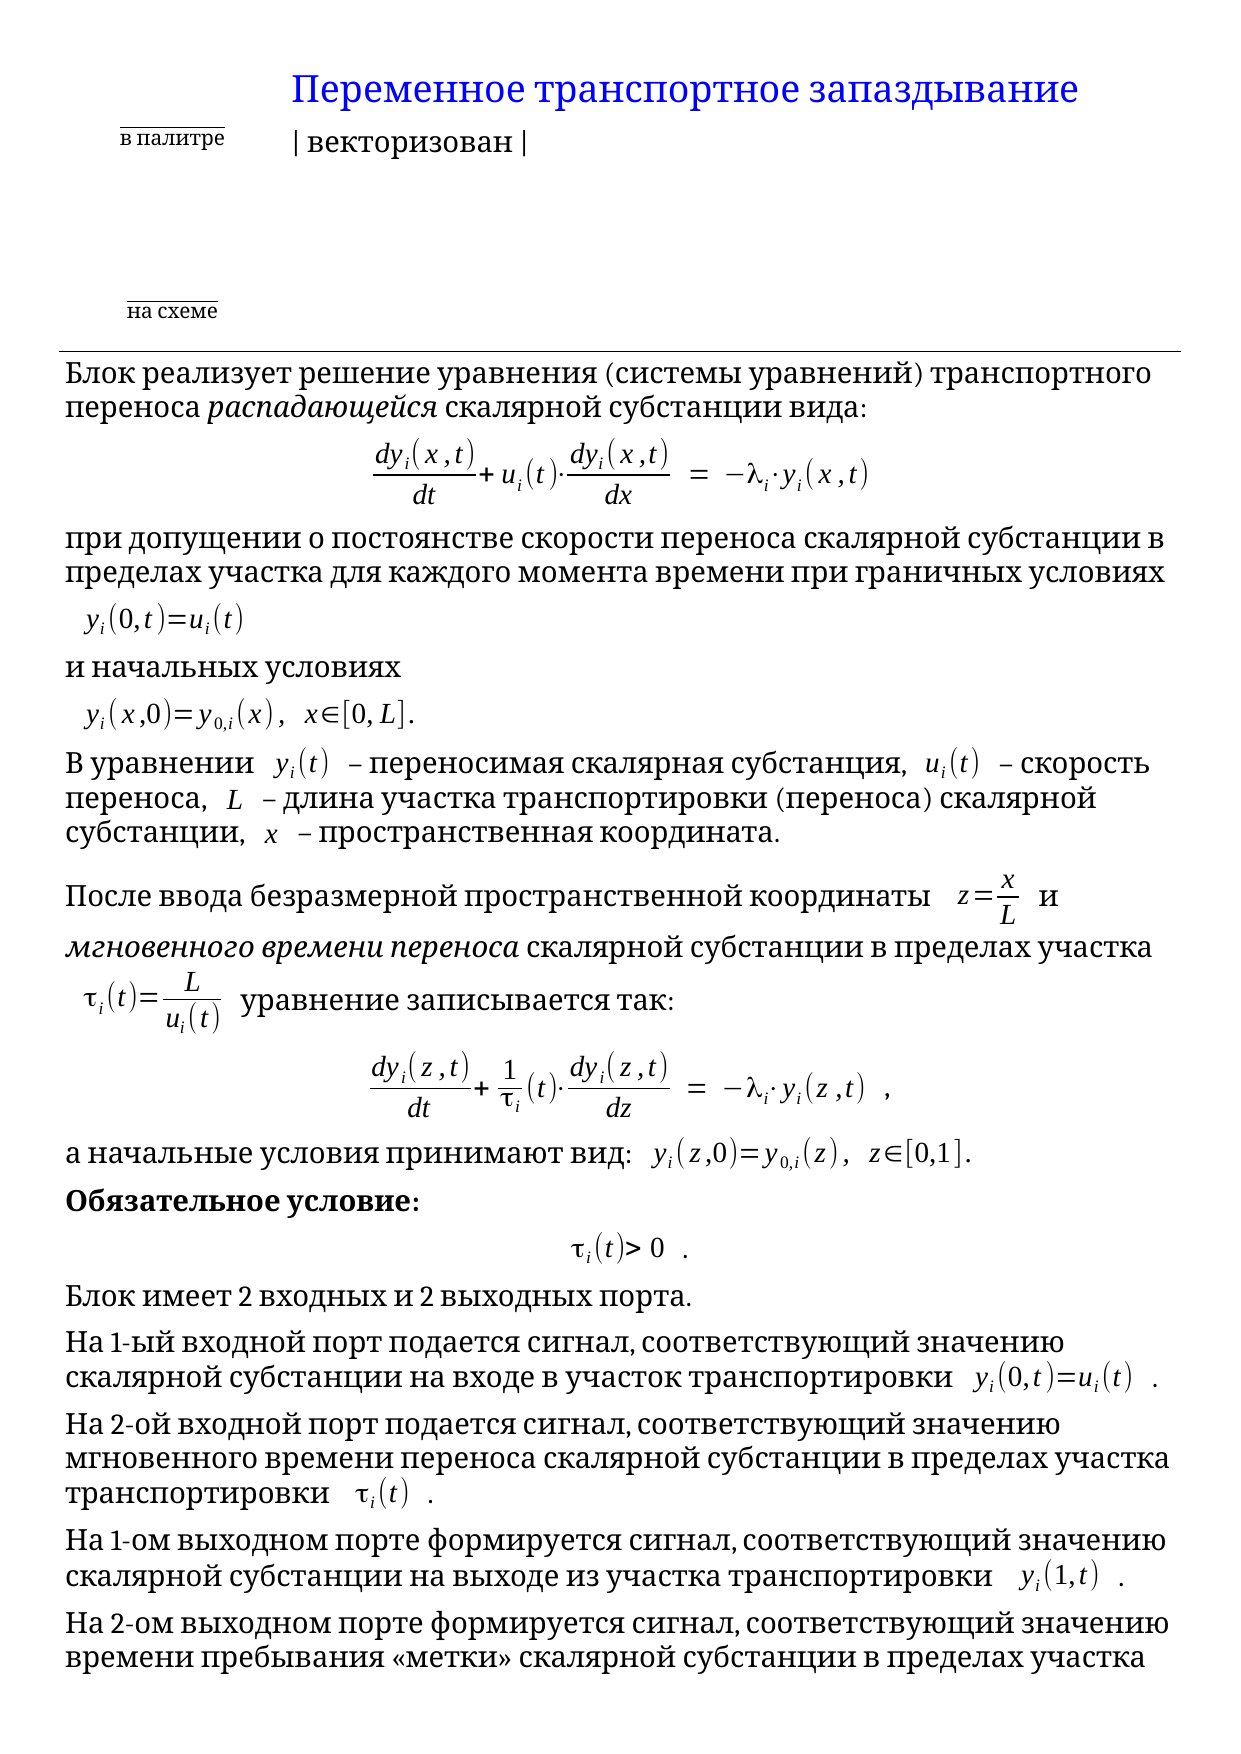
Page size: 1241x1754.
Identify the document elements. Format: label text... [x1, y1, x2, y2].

table_cell в палитре [59, 121, 286, 178]
table_header [59, 59, 286, 121]
table_cell [59, 178, 286, 294]
table_cell на схеме [59, 294, 286, 351]
table_cell [286, 294, 1181, 351]
table_cell [286, 178, 1181, 294]
table_header Переменное транспортное запаздывание [286, 59, 1181, 121]
table_cell Блок реализует решение уравнения (системы уравнений) транспортного переноса распадающейся скалярной субстанции вида: при допущении о постоянстве скорости переноса скалярной субстанции в пределах участка для каждого момента времени при граничных условиях и начальных условиях В уравнении– переносимая скалярная субстанция,– скорость переноса,– длина участка транспортировки (переноса) скалярной субстанции,– пространственная координата. После ввода безразмерной пространственной координаты и мгновенного времени переноса скалярной субстанции в пределах участка уравнение записывается так: , а начальные условия принимают вид: Обязательное условие: . Блок имеет 2 входных и 2 выходных порта. На 1-ый входной порт подается сигнал, соответствующий значению скалярной субстанции на входе в участок транспортировки. На 2-ой входной порт подается сигнал, соответствующий значению мгновенного времени переноса скалярной субстанции в пределах участка транспортировки . На 1-ом выходном порте формируется сигнал, соответствующий значению скалярной субстанции на выходе из участка транспортировки . На 2-ом выходном порте формируется сигнал, соответствующий значению времени пребывания «метки» скалярной субстанции в пределах участка транспортировки. Свойства: Вектор постоянных распада – вектор к-тов . Начальный размер стека – начальный размер массива для временного хранения данных блока. Примечание: по умолчанию блок реализует переменное транспортное запаздывание скалярного входного сигнала. [59, 352, 1181, 1680]
table_cell | векторизован | [286, 121, 1181, 178]
